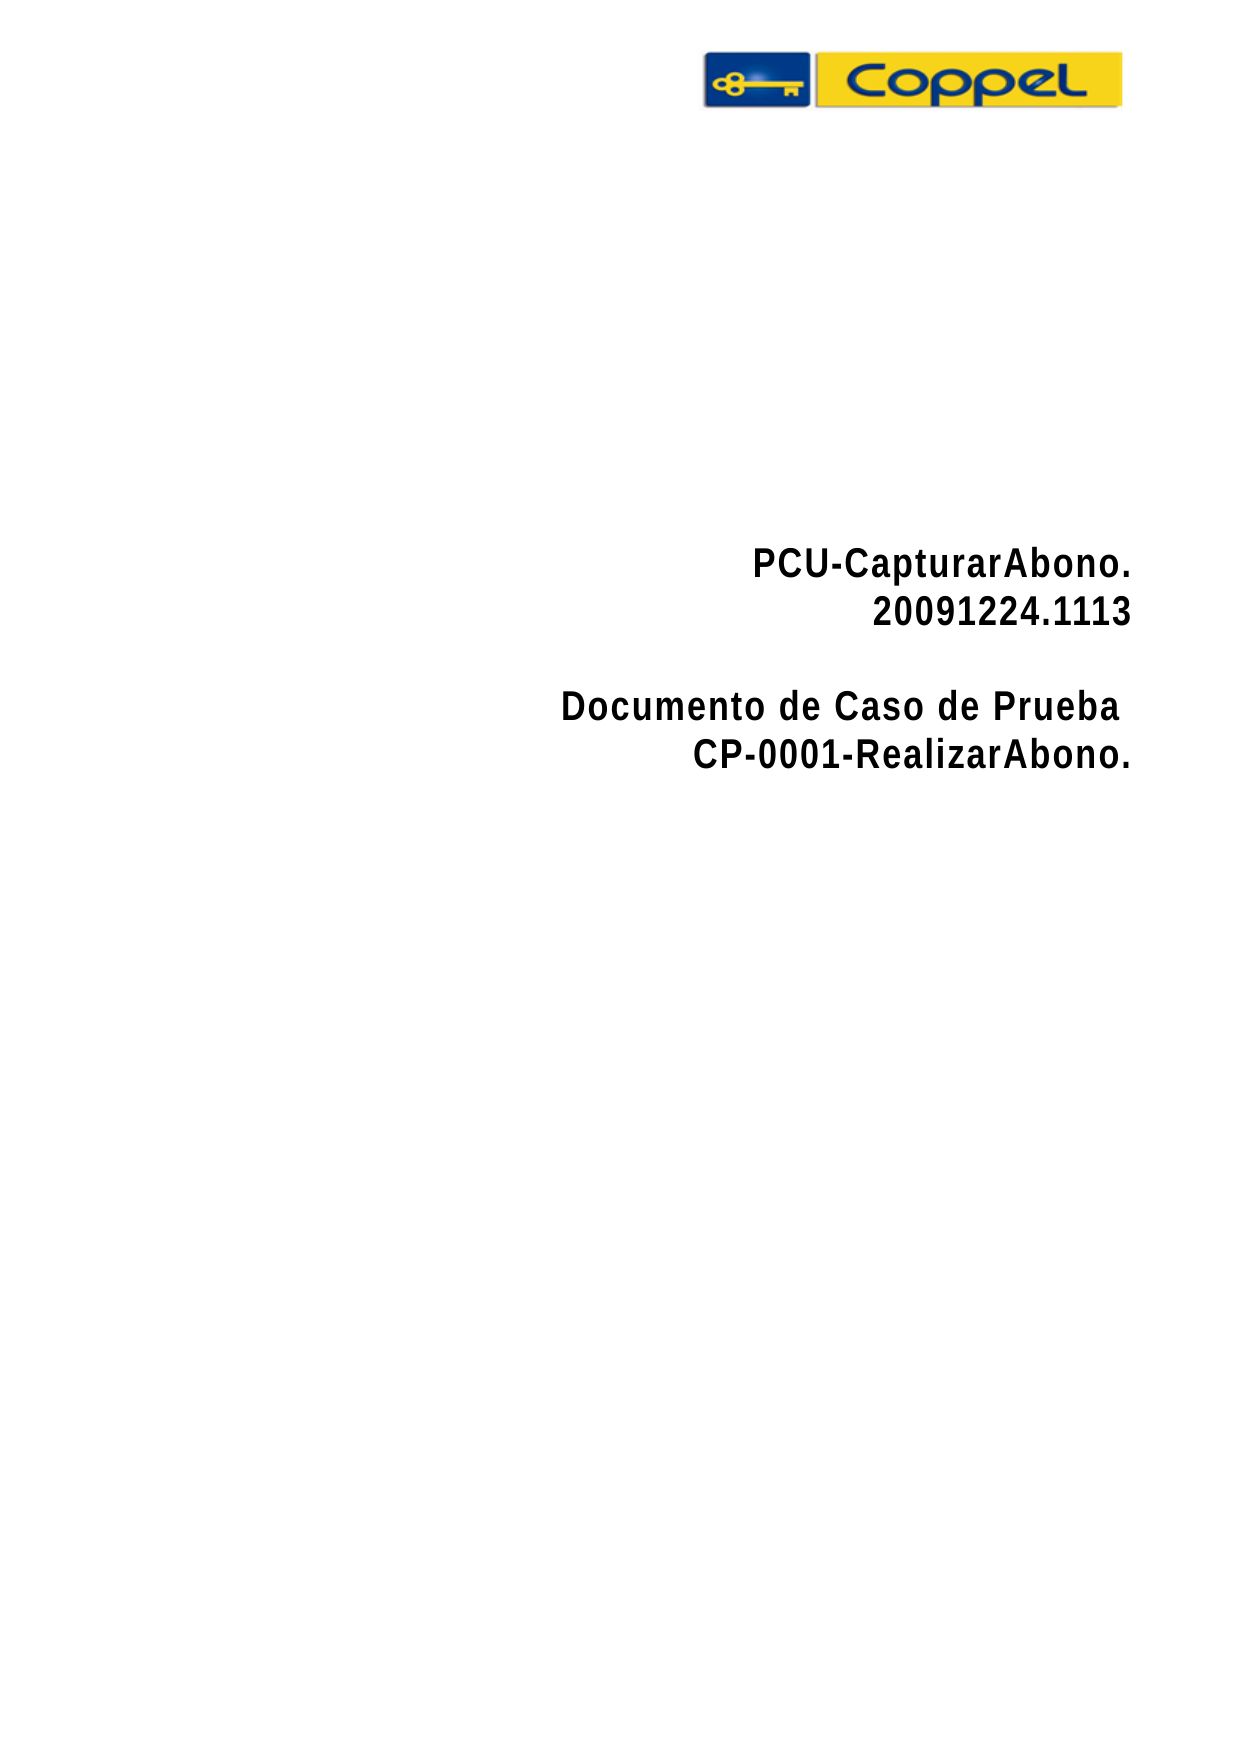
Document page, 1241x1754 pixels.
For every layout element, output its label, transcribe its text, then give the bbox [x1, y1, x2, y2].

title CP-0001-RealizarAbono. [103, 729, 1131, 777]
title Documento de Caso de Prueba [103, 682, 1131, 729]
title 20091224.1113 [103, 586, 1131, 634]
title PCU-CapturarAbono. [103, 538, 1131, 586]
